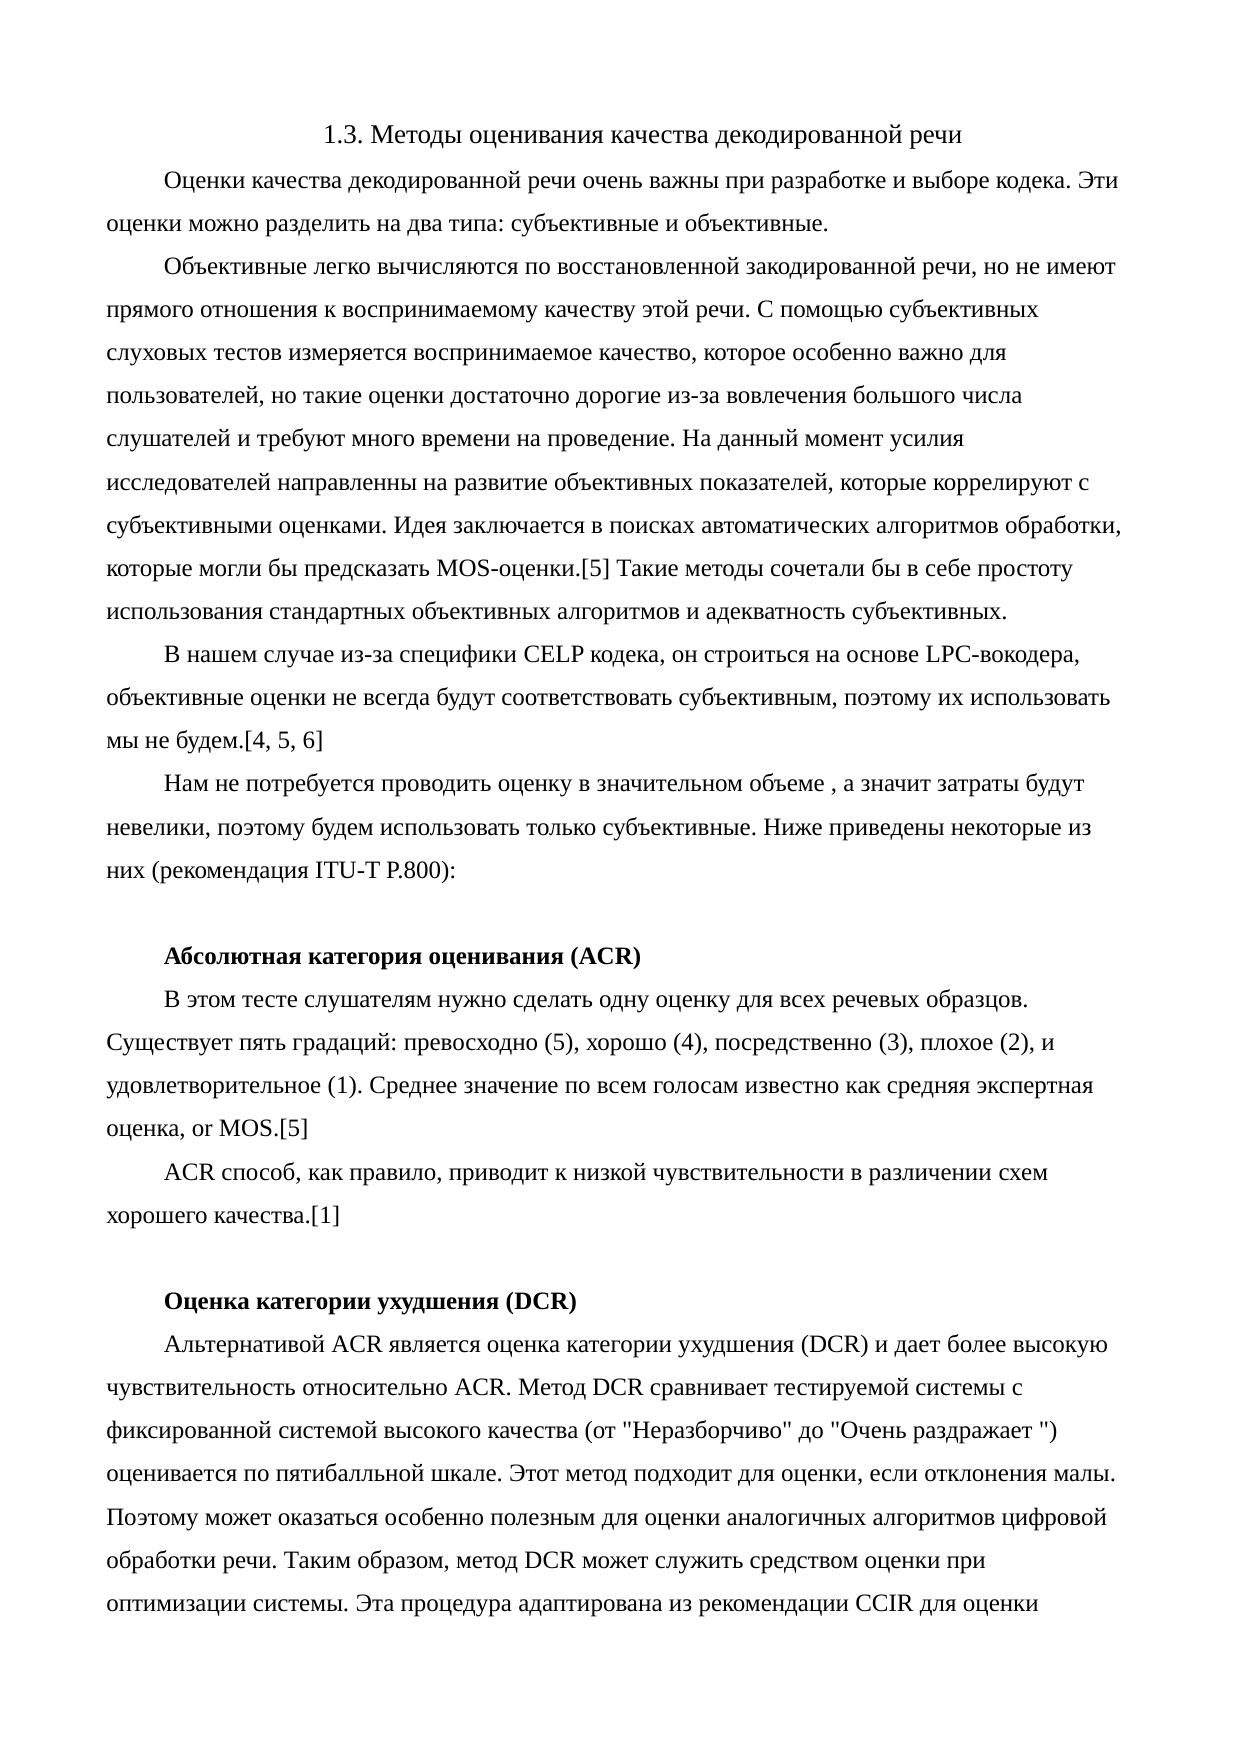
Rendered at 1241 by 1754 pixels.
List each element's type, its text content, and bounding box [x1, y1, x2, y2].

text Абсолютная категория оценивания (ACR) [106, 941, 1122, 970]
text 1.3. Методы оценивания качества декодированной речи [106, 118, 1122, 149]
text Нам не потребуется проводить оценку в значительном объеме , а значит затраты будут невелики, поэтому будем использовать только субъективные. Ниже приведены некоторые из них (рекомендация ITU-T P.800): [106, 768, 1122, 883]
text В этом тесте слушателям нужно сделать одну оценку для всех речевых образцов. Существует пять градаций: превосходно (5), хорошо (4), посредственно (3), плохое (2), и удовлетворительное (1). Среднее значение по всем голосам известно как средняя экспертная оценка, or MOS.[5] [106, 984, 1122, 1142]
text ACR способ, как правило, приводит к низкой чувствительности в различении схем хорошего качества.[1] [106, 1157, 1122, 1228]
text Объективные легко вычисляются по восстановленной закодированной речи, но не имеют прямого отношения к воспринимаемому качеству этой речи. С помощью субъективных слуховых тестов измеряется воспринимаемое качество, которое особенно важно для пользователей, но такие оценки достаточно дорогие из-за вовлечения большого числа слушателей и требуют много времени на проведение. На данный момент усилия исследователей направленны на развитие объективных показателей, которые коррелируют с субъективными оценками. Идея заключается в поисках автоматических алгоритмов обработки, которые могли бы предсказать MOS-оценки.[5] Такие методы сочетали бы в себе простоту использования стандартных объективных алгоритмов и адекватность субъективных. [106, 251, 1122, 625]
text Оценка категории ухудшения (DCR) [106, 1286, 1122, 1315]
text Альтернативой ACR является оценка категории ухудшения (DCR) и дает более высокую чувствительность относительно ACR. Метод DCR сравнивает тестируемой системы с фиксированной системой высокого качества (от "Неразборчиво" до "Очень раздражает ") оценивается по пятибалльной шкале. Этот метод подходит для оценки, если отклонения малы. Поэтому может оказаться особенно полезным для оценки аналогичных алгоритмов цифровой обработки речи. Таким образом, метод DCR может служить средством оценки при оптимизации системы. Эта процедура адаптирована из рекомендации CCIR для оценки [106, 1329, 1122, 1617]
text Оценки качества декодированной речи очень важны при разработке и выборе кодека. Эти оценки можно разделить на два типа: субъективные и объективные. [106, 165, 1122, 237]
text В нашем случае из-за специфики CELP кодека, он строиться на основе LPC-вокодера, объективные оценки не всегда будут соответствовать субъективным, поэтому их использовать мы не будем.[4, 5, 6] [106, 639, 1122, 754]
